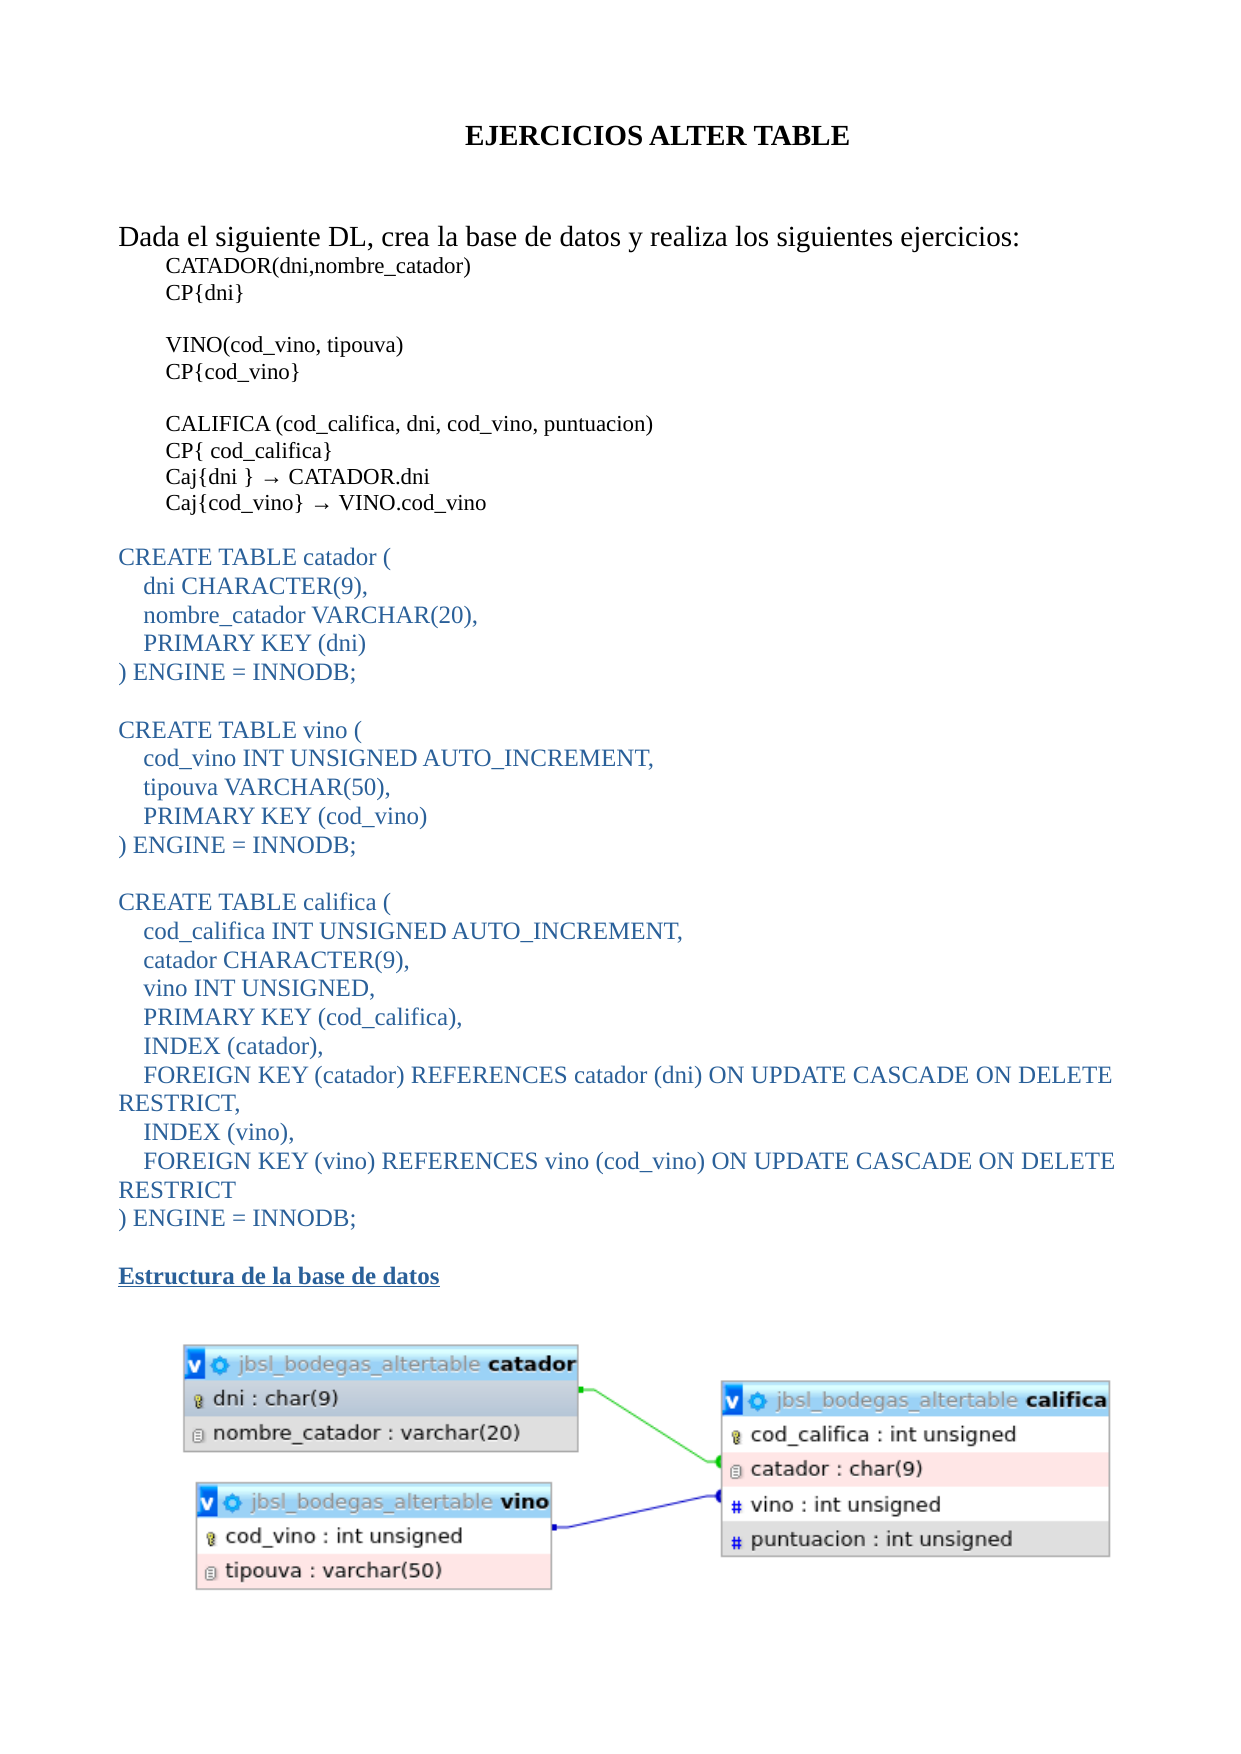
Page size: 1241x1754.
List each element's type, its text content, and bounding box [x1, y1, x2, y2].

text PRIMARY KEY (cod_vino) [118, 801, 1122, 830]
text VINO(cod_vino, tipouva) [165, 331, 1122, 358]
text CP{ cod_califica} [165, 437, 1122, 463]
text CP{cod_vino} [165, 358, 1122, 384]
text PRIMARY KEY (dni) [118, 628, 1122, 657]
list EJERCICIOS ALTER TABLE [156, 118, 1122, 152]
text tipouva VARCHAR(50), [118, 772, 1122, 801]
text vino INT UNSIGNED, [118, 973, 1122, 1002]
text ) ENGINE = INNODB; [118, 1203, 1122, 1232]
text FOREIGN KEY (vino) REFERENCES vino (cod_vino) ON UPDATE CASCADE ON DELETE RESTRICT [118, 1146, 1122, 1203]
text cod_califica INT UNSIGNED AUTO_INCREMENT, [118, 916, 1122, 945]
text dni CHARACTER(9), [118, 571, 1122, 600]
text CREATE TABLE catador ( [118, 542, 1122, 571]
text CALIFICA (cod_califica, dni, cod_vino, puntuacion) [165, 410, 1122, 437]
text INDEX (vino), [118, 1117, 1122, 1146]
text ) ENGINE = INNODB; [118, 657, 1122, 686]
text nombre_catador VARCHAR(20), [118, 600, 1122, 628]
text cod_vino INT UNSIGNED AUTO_INCREMENT, [118, 743, 1122, 772]
text CREATE TABLE vino ( [118, 715, 1122, 743]
text Dada el siguiente DL, crea la base de datos y realiza los siguientes ejercicios: [118, 219, 1122, 252]
text Estructura de la base de datos [118, 1261, 1122, 1290]
text CREATE TABLE califica ( [118, 887, 1122, 916]
text Caj{cod_vino} → VINO.cod_vino [165, 489, 1122, 516]
text PRIMARY KEY (cod_califica), [118, 1002, 1122, 1031]
text FOREIGN KEY (catador) REFERENCES catador (dni) ON UPDATE CASCADE ON DELETE RESTRICT, [118, 1060, 1122, 1117]
text catador CHARACTER(9), [118, 945, 1122, 973]
text Caj{dni } → CATADOR.dni [165, 463, 1122, 489]
picture [160, 1315, 1137, 1623]
text INDEX (catador), [118, 1031, 1122, 1060]
text CP{dni} [165, 279, 1122, 305]
text ) ENGINE = INNODB; [118, 830, 1122, 858]
text CATADOR(dni,nombre_catador) [165, 252, 1122, 279]
